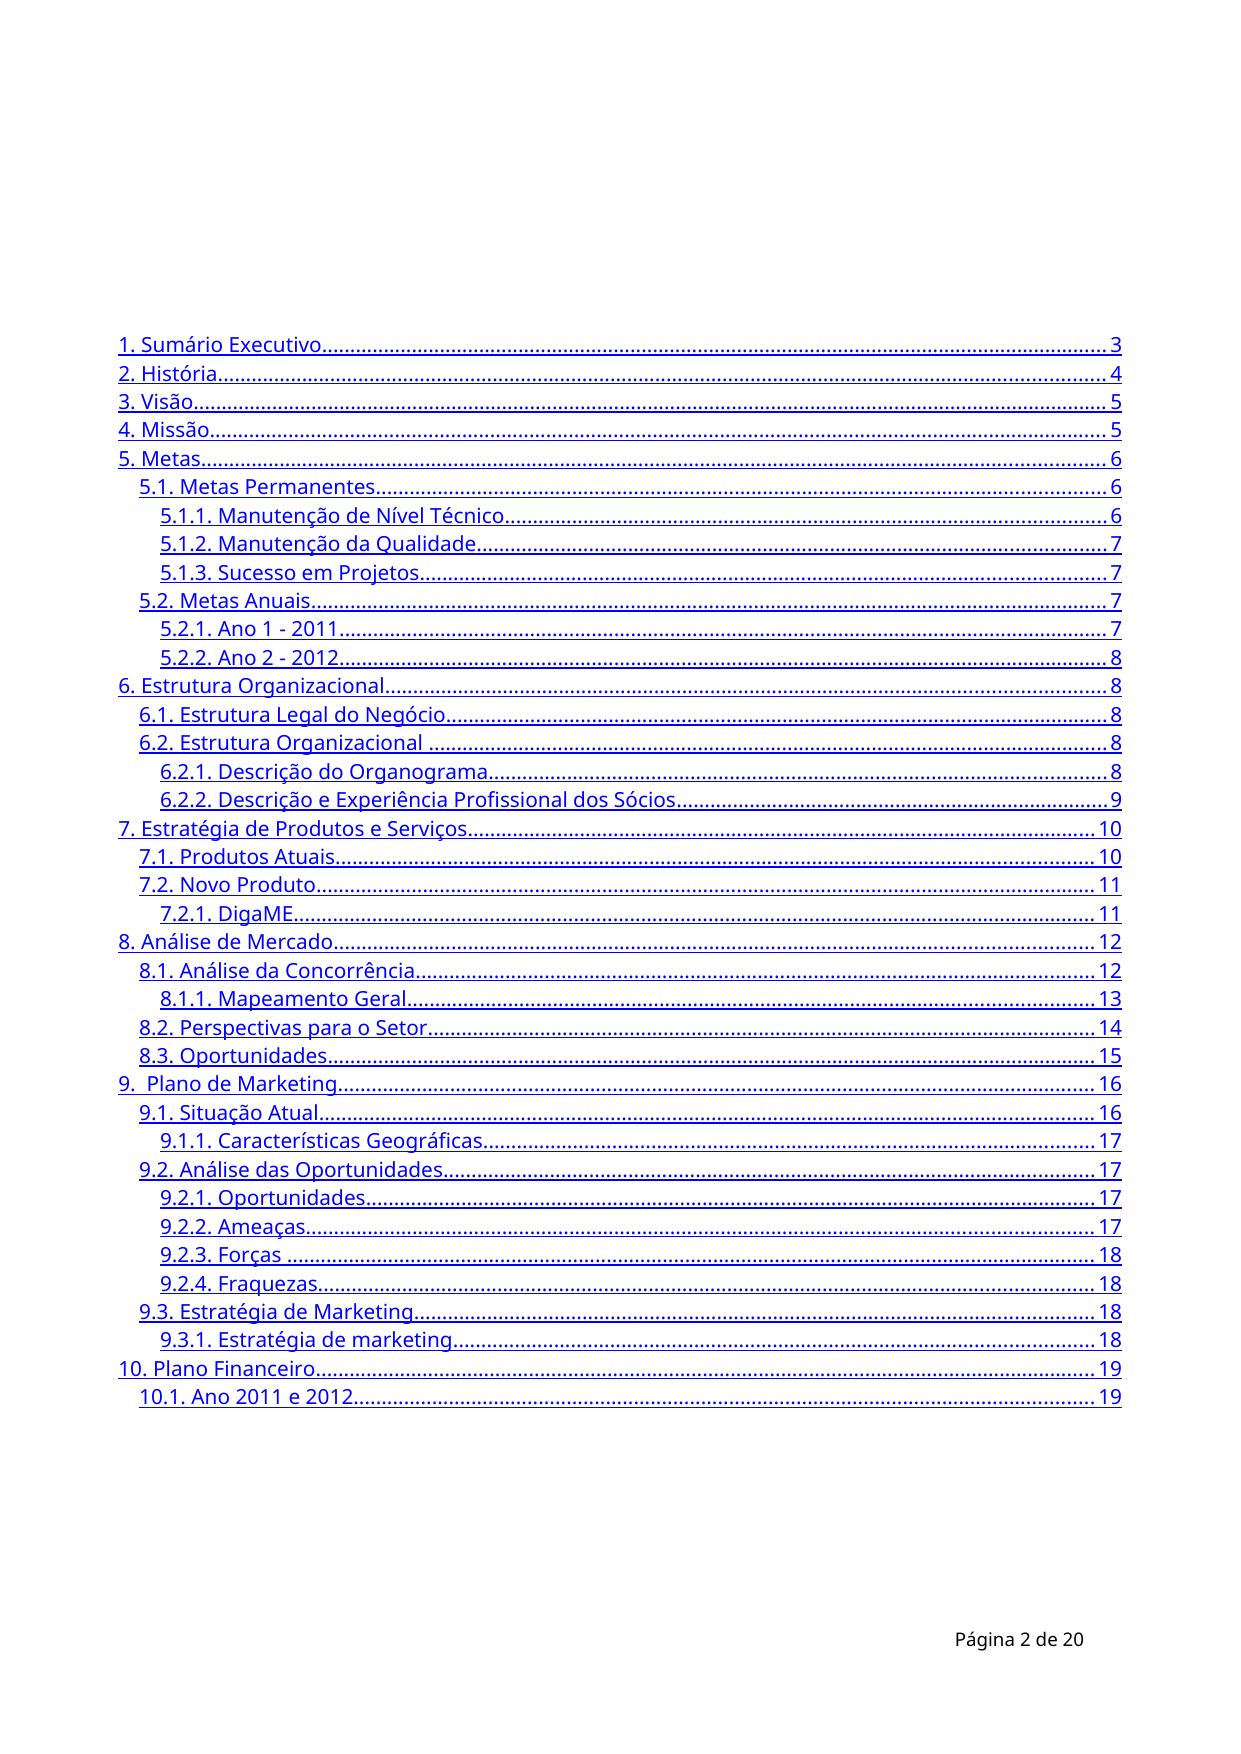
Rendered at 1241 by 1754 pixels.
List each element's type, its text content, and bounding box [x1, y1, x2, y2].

text 9.1. Situação Atual 16 [139, 1098, 1122, 1122]
text 7.2.1. DigaME 11 [160, 899, 1122, 923]
text 5. Metas 6 [118, 444, 1122, 468]
text 7. Estratégia de Produtos e Serviços 10 [118, 814, 1122, 838]
text 10. Plano Financeiro 19 [118, 1354, 1122, 1378]
text 5.1. Metas Permanentes 6 [139, 472, 1122, 497]
text 9.2. Análise das Oportunidades 17 [139, 1155, 1122, 1179]
text 6.2. Estrutura Organizacional 8 [139, 728, 1122, 752]
text 1. Sumário Executivo 3 [118, 330, 1122, 354]
text 9.2.1. Oportunidades 17 [160, 1183, 1122, 1207]
text 7.2. Novo Produto 11 [139, 871, 1122, 895]
text 9.2.2. Ameaças 17 [160, 1212, 1122, 1236]
text 6. Estrutura Organizacional 8 [118, 671, 1122, 696]
text 2. História 4 [118, 359, 1122, 383]
text 5.1.2. Manutenção da Qualidade 7 [160, 529, 1122, 553]
text 9.3.1. Estratégia de marketing 18 [160, 1326, 1122, 1350]
text 8.2. Perspectivas para o Setor 14 [139, 1013, 1122, 1037]
text 8.1.1. Mapeamento Geral 13 [160, 984, 1122, 1008]
text 6.2.1. Descrição do Organograma 8 [160, 757, 1122, 781]
text 9.2.3. Forças 18 [160, 1240, 1122, 1264]
text 5.2.2. Ano 2 - 2012 8 [160, 643, 1122, 667]
text 6.1. Estrutura Legal do Negócio 8 [139, 700, 1122, 724]
text 5.2. Metas Anuais 7 [139, 586, 1122, 610]
text 5.1.3. Sucesso em Projetos 7 [160, 558, 1122, 582]
text 9.3. Estratégia de Marketing 18 [139, 1297, 1122, 1321]
text 9. Plano de Marketing 16 [118, 1069, 1122, 1094]
text 5.1.1. Manutenção de Nível Técnico 6 [160, 501, 1122, 525]
text 10.1. Ano 2011 e 2012 19 [139, 1382, 1122, 1407]
text 5.2.1. Ano 1 - 2011 7 [160, 614, 1122, 639]
text 9.2.4. Fraquezas 18 [160, 1269, 1122, 1293]
text 8.3. Oportunidades 15 [139, 1041, 1122, 1065]
text 7.1. Produtos Atuais 10 [139, 842, 1122, 866]
text 3. Visão 5 [118, 387, 1122, 411]
text 6.2.2. Descrição e Experiência Profissional dos Sócios 9 [160, 785, 1122, 809]
text 8.1. Análise da Concorrência 12 [139, 956, 1122, 980]
text 9.1.1. Características Geográficas 17 [160, 1126, 1122, 1151]
text 8. Análise de Mercado 12 [118, 927, 1122, 952]
text 4. Missão 5 [118, 416, 1122, 440]
